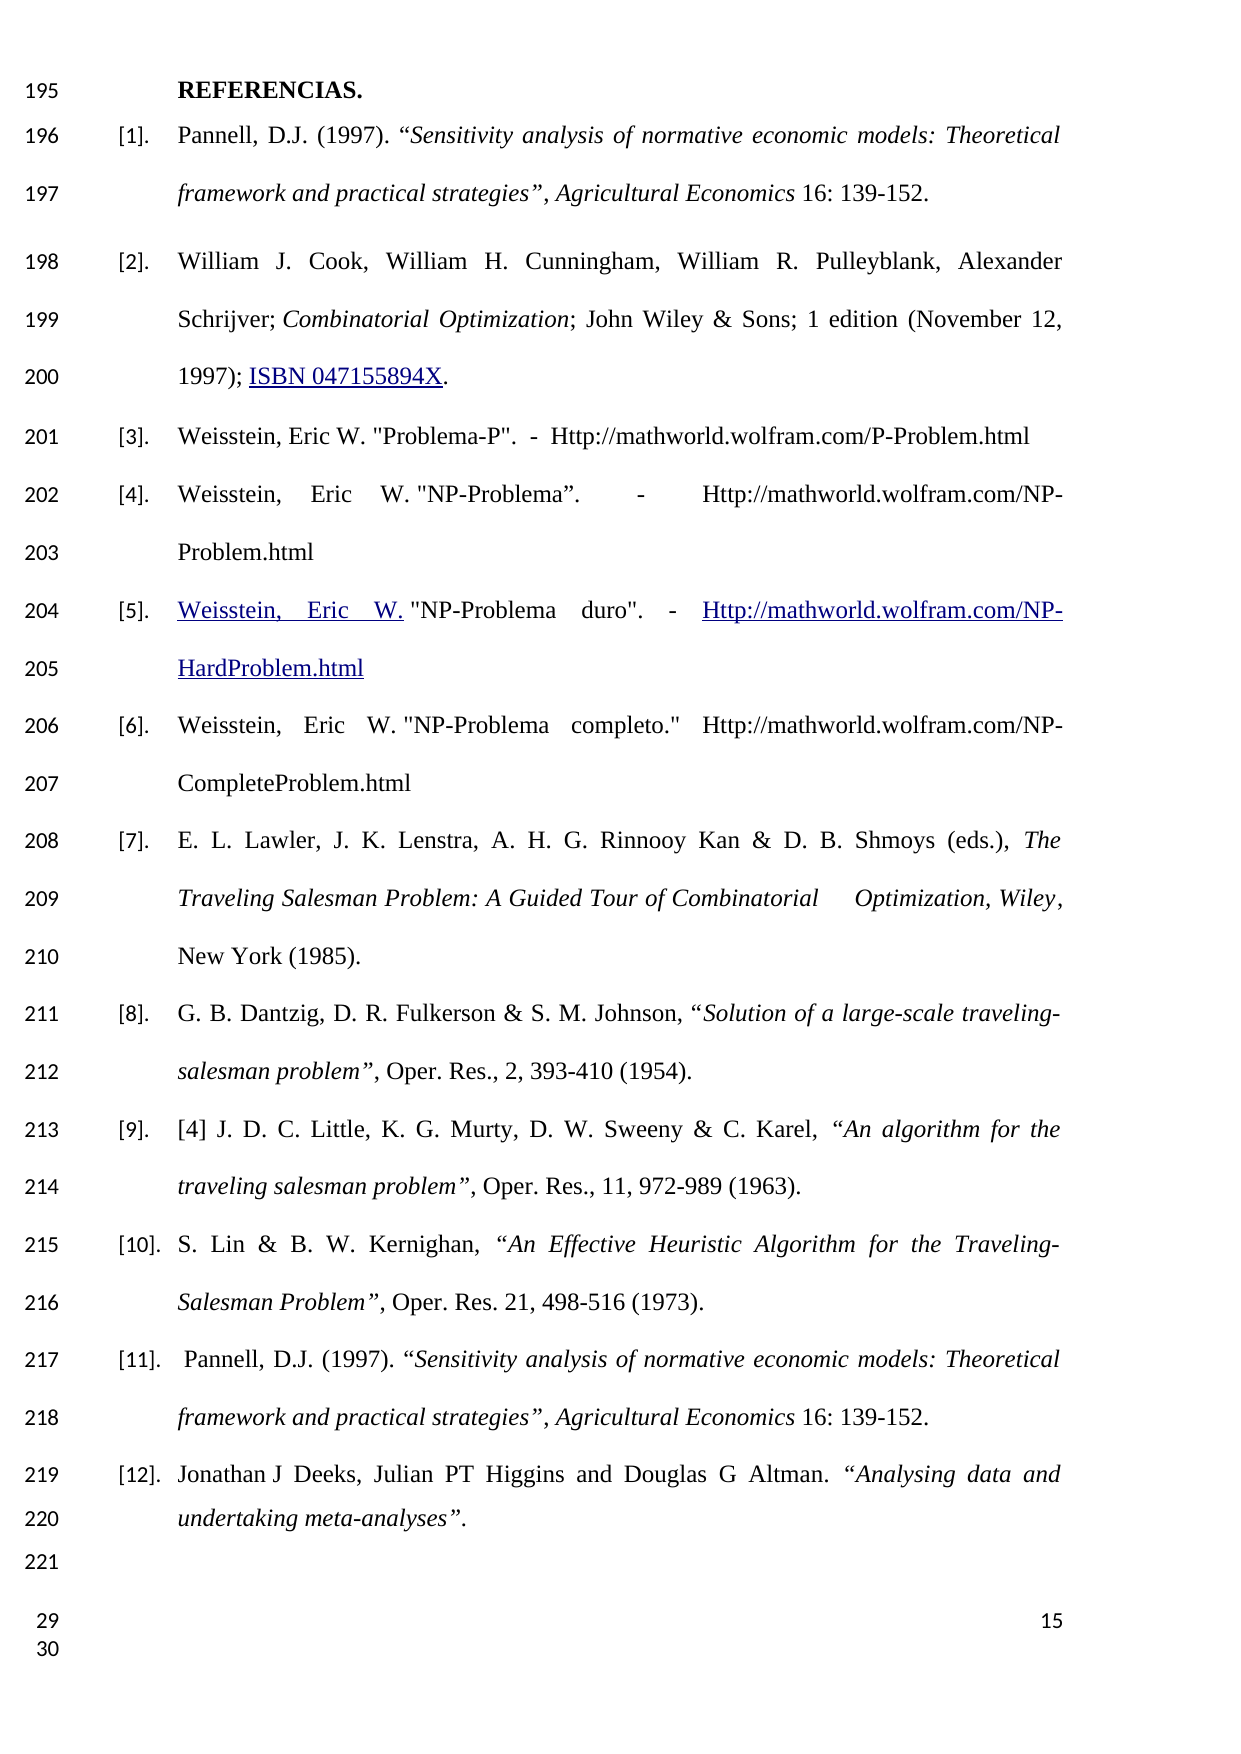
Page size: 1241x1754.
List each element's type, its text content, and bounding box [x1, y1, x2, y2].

list Pannell, D.J. (1997). “Sensitivity analysis of normative economic models: Theoretical framework and practical strategies”, Agricultural Economics 16: 139-152. [118, 1344, 1063, 1431]
list G. B. Dantzig, D. R. Fulkerson & S. M. Johnson, “Solution of a large-scale traveling-salesman problem”, Oper. Res., 2, 393-410 (1954). [118, 998, 1063, 1085]
list Jonathan J Deeks, Julian PT Higgins and Douglas G Altman. “Analysing data and undertaking meta-analyses”. [118, 1459, 1063, 1532]
list Weisstein, Eric W. "NP-Problema completo." Http://mathworld.wolfram.com/NP-CompleteProblem.html [118, 710, 1063, 797]
list Weisstein, Eric W. "NP-Problema duro". - Http://mathworld.wolfram.com/NP-HardProblem.html [118, 595, 1063, 681]
list S. Lin & B. W. Kernighan, “An Effective Heuristic Algorithm for the Traveling-Salesman Problem”, Oper. Res. 21, 498-516 (1973). [118, 1229, 1063, 1316]
list William J. Cook, William H. Cunningham, William R. Pulleyblank, Alexander Schrijver; Combinatorial Optimization; John Wiley & Sons; 1 edition (November 12, 1997); ISBN 047155894X. [118, 246, 1063, 390]
list Weisstein, Eric W. "Problema-P". - Http://mathworld.wolfram.com/P-Problem.html [118, 421, 1063, 451]
list Pannell, D.J. (1997). “Sensitivity analysis of normative economic models: Theoretical framework and practical strategies”, Agricultural Economics 16: 139-152. [118, 120, 1063, 207]
list E. L. Lawler, J. K. Lenstra, A. H. G. Rinnooy Kan & D. B. Shmoys (eds.), The Traveling Salesman Problem: A Guided Tour of Combinatorial Optimization, Wiley, New York (1985). [118, 826, 1063, 969]
text REFERENCIAS. [177, 75, 1063, 104]
list Weisstein, Eric W. "NP-Problema”. - Http://mathworld.wolfram.com/NP-Problem.html [118, 479, 1063, 566]
list [4] J. D. C. Little, K. G. Murty, D. W. Sweeny & C. Karel, “An algorithm for the traveling salesman problem”, Oper. Res., 11, 972-989 (1963). [118, 1114, 1063, 1200]
